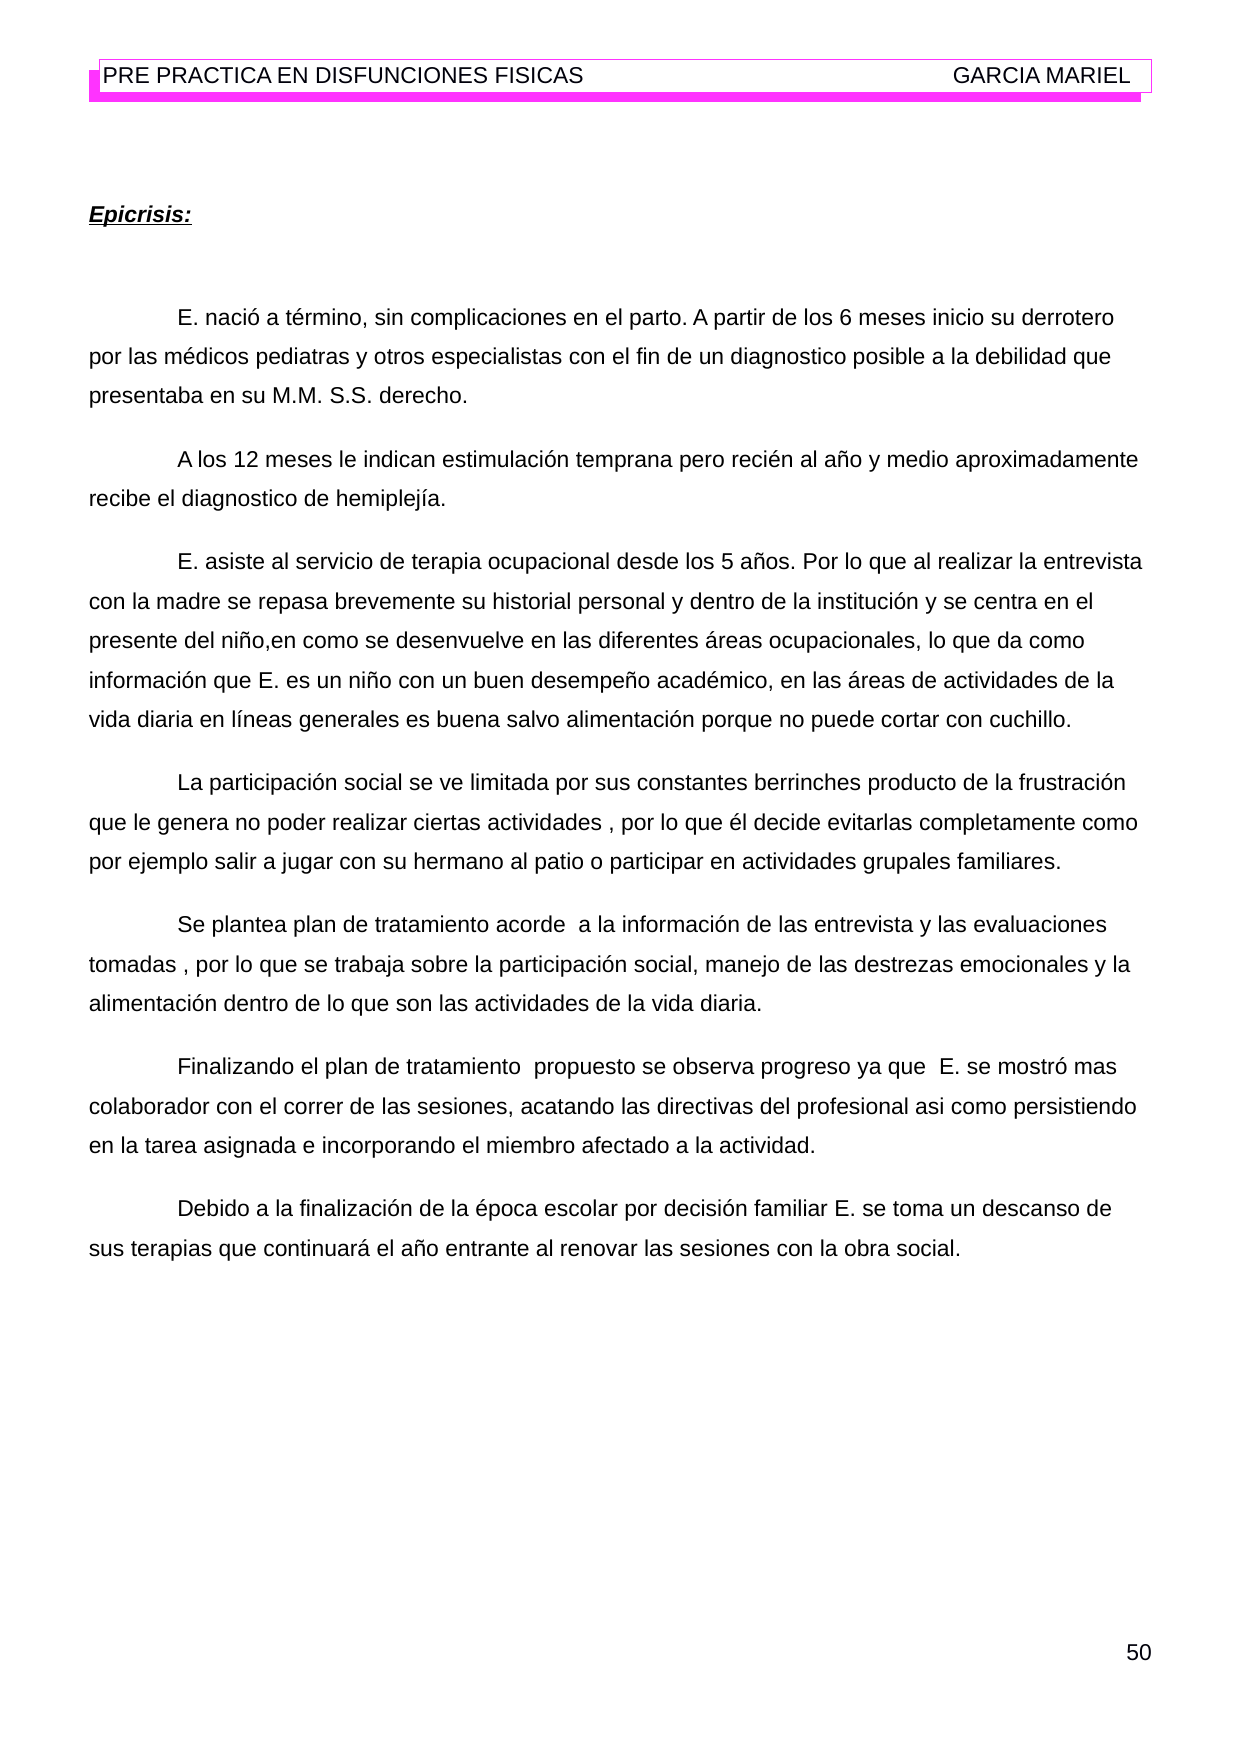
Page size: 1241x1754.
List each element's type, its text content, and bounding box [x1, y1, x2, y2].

text E. nació a término, sin complicaciones en el parto. A partir de los 6 meses inicio su derrotero por las médicos pediatras y otros especialistas con el fin de un diagnostico posible a la debilidad que presentaba en su M.M. S.S. derecho. [88, 303, 1152, 409]
text Se plantea plan de tratamiento acorde a la información de las entrevista y las evaluaciones tomadas , por lo que se trabaja sobre la participación social, manejo de las destrezas emocionales y la alimentación dentro de lo que son las actividades de la vida diaria. [88, 911, 1152, 1017]
text La participación social se ve limitada por sus constantes berrinches producto de la frustración que le genera no poder realizar ciertas actividades , por lo que él decide evitarlas completamente como por ejemplo salir a jugar con su hermano al patio o participar en actividades grupales familiares. [88, 769, 1152, 874]
text Finalizando el plan de tratamiento propuesto se observa progreso ya que E. se mostró mas colaborador con el correr de las sesiones, acatando las directivas del profesional asi como persistiendo en la tarea asignada e incorporando el miembro afectado a la actividad. [88, 1053, 1152, 1159]
text A los 12 meses le indican estimulación temprana pero recién al año y medio aproximadamente recibe el diagnostico de hemiplejía. [88, 446, 1152, 511]
text Debido a la finalización de la época escolar por decisión familiar E. se toma un descanso de sus terapias que continuará el año entrante al renovar las sesiones con la obra social. [88, 1195, 1152, 1261]
subtitle Epicrisis: [88, 201, 1152, 228]
text E. asiste al servicio de terapia ocupacional desde los 5 años. Por lo que al realizar la entrevista con la madre se repasa brevemente su historial personal y dentro de la institución y se centra en el presente del niño,en como se desenvuelve en las diferentes áreas ocupacionales, lo que da como información que E. es un niño con un buen desempeño académico, en las áreas de actividades de la vida diaria en líneas generales es buena salvo alimentación porque no puede cortar con cuchillo. [88, 548, 1152, 732]
